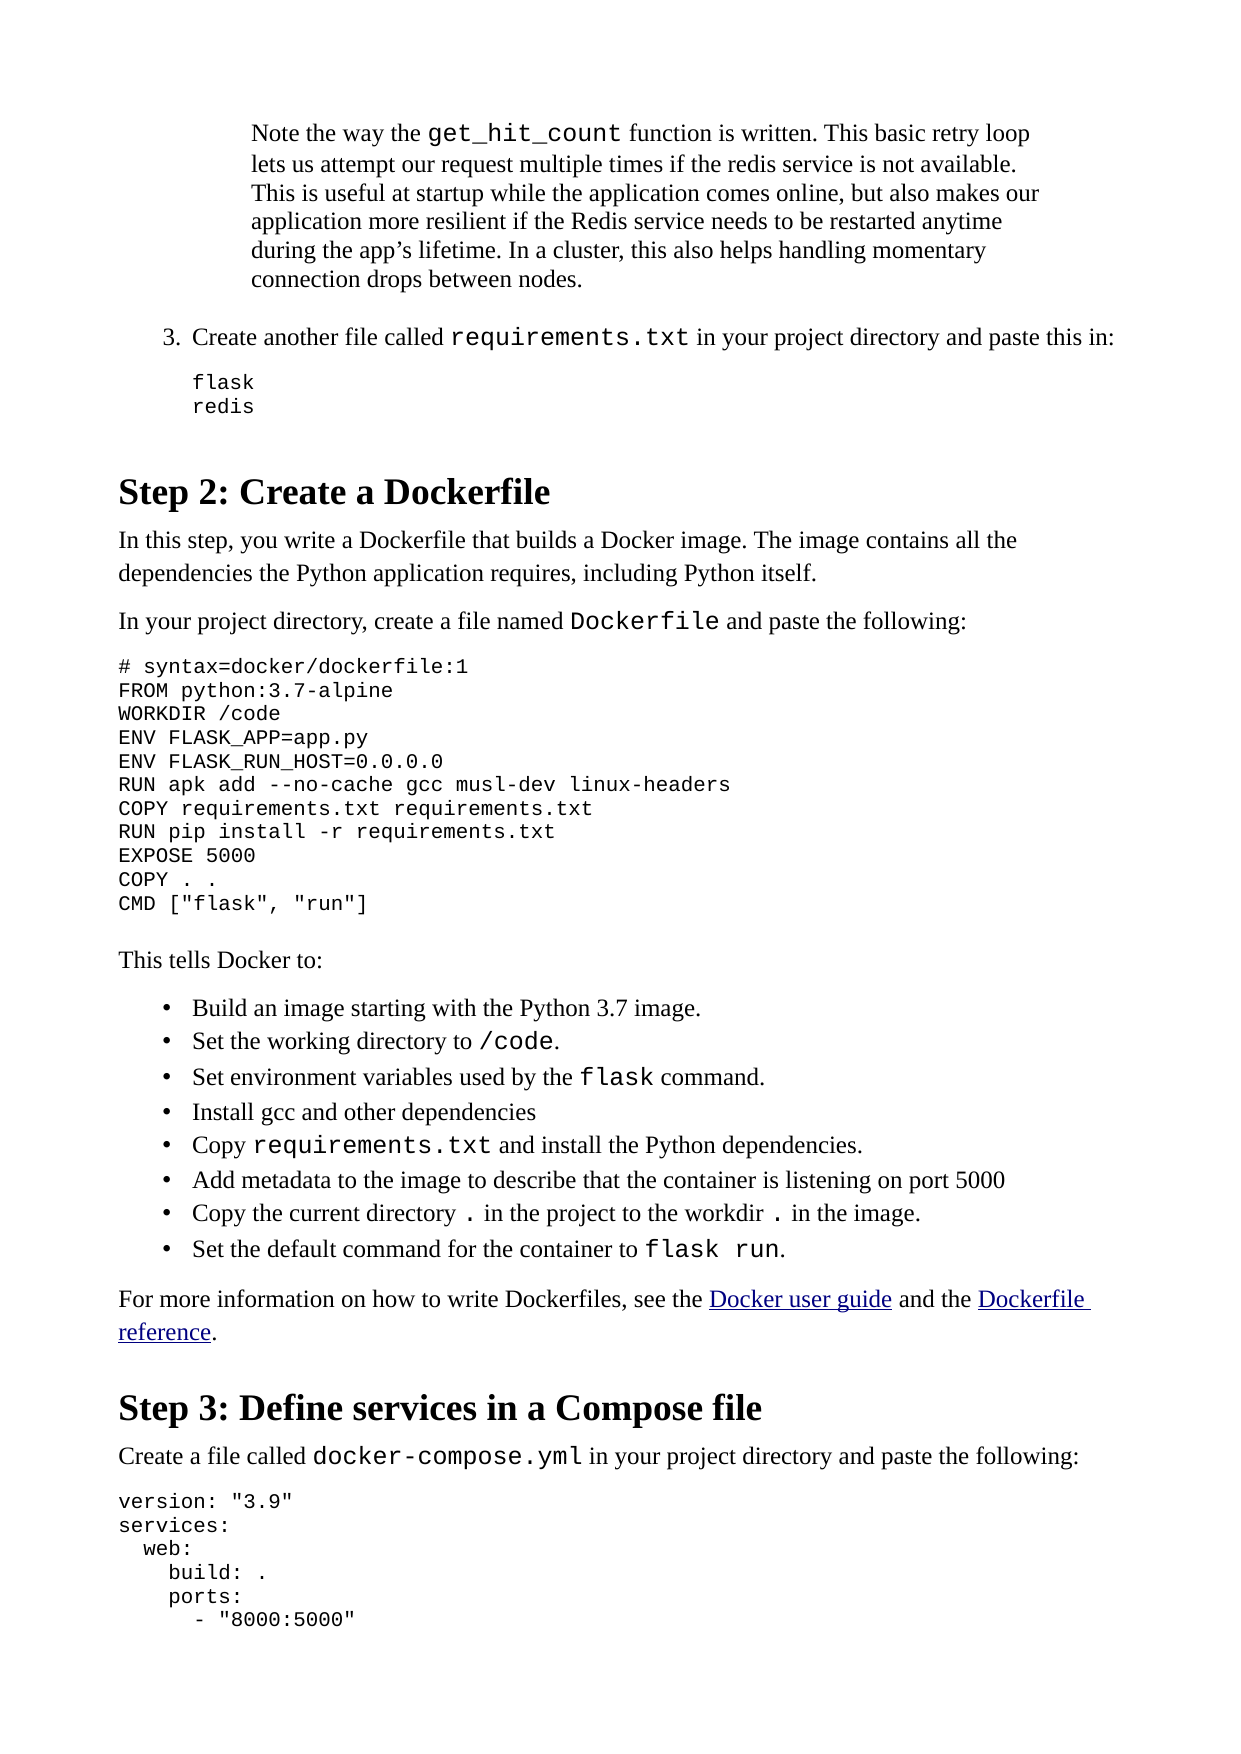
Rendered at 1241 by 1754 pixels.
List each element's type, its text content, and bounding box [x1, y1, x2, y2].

text # syntax=docker/dockerfile:1 [118, 656, 1122, 680]
text services: [118, 1515, 1122, 1538]
subtitle Step 3: Define services in a Compose file [118, 1385, 1122, 1428]
text COPY requirements.txt requirements.txt [118, 798, 1122, 822]
list Copy requirements.txt and install the Python dependencies. [162, 1130, 1122, 1161]
list Note the way the get_hit_count function is written. This basic retry loop lets us attempt our request multiple times if the redis service is not available. This is useful at startup while the application comes online, but also makes our application more resilient if the Redis service needs to be restarted anytime during the app’s lifetime. In a cluster, this also helps handling momentary connection drops between nodes. [221, 118, 1063, 293]
text ENV FLASK_APP=app.py [118, 727, 1122, 751]
list flask [162, 372, 1122, 396]
text Create a file called docker-compose.yml in your project directory and paste the following: [118, 1441, 1122, 1472]
text - "8000:5000" [118, 1609, 1122, 1633]
list Install gcc and other dependencies [162, 1097, 1122, 1126]
subtitle Step 2: Create a Dockerfile [118, 470, 1122, 513]
text web: [118, 1538, 1122, 1562]
list Set the default command for the container to flask run. [162, 1234, 1122, 1265]
text In this step, you write a Dockerfile that builds a Docker image. The image contains all the dependencies the Python application requires, including Python itself. [118, 525, 1122, 587]
text build: . [118, 1562, 1122, 1586]
text WORKDIR /code [118, 703, 1122, 727]
list Build an image starting with the Python 3.7 image. [162, 993, 1122, 1022]
text FROM python:3.7-alpine [118, 680, 1122, 703]
text version: "3.9" [118, 1491, 1122, 1515]
list redis [162, 396, 1122, 419]
text This tells Docker to: [118, 946, 1122, 974]
list Copy the current directory . in the project to the workdir . in the image. [162, 1198, 1122, 1229]
text RUN pip install -r requirements.txt [118, 822, 1122, 845]
text In your project directory, create a file named Dockerfile and paste the following: [118, 606, 1122, 637]
text ports: [118, 1586, 1122, 1609]
list Create another file called requirements.txt in your project directory and paste this in: [162, 322, 1122, 353]
list Set environment variables used by the flask command. [162, 1062, 1122, 1092]
text RUN apk add --no-cache gcc musl-dev linux-headers [118, 774, 1122, 798]
text ENV FLASK_RUN_HOST=0.0.0.0 [118, 751, 1122, 774]
list Set the working directory to /code. [162, 1026, 1122, 1057]
text COPY . . [118, 869, 1122, 892]
text For more information on how to write Dockerfiles, see the Docker user guide and the Dockerfile reference. [118, 1284, 1122, 1346]
text CMD ["flask", "run"] [118, 892, 1122, 916]
text EXPOSE 5000 [118, 845, 1122, 869]
list Add metadata to the image to describe that the container is listening on port 5000 [162, 1166, 1122, 1194]
